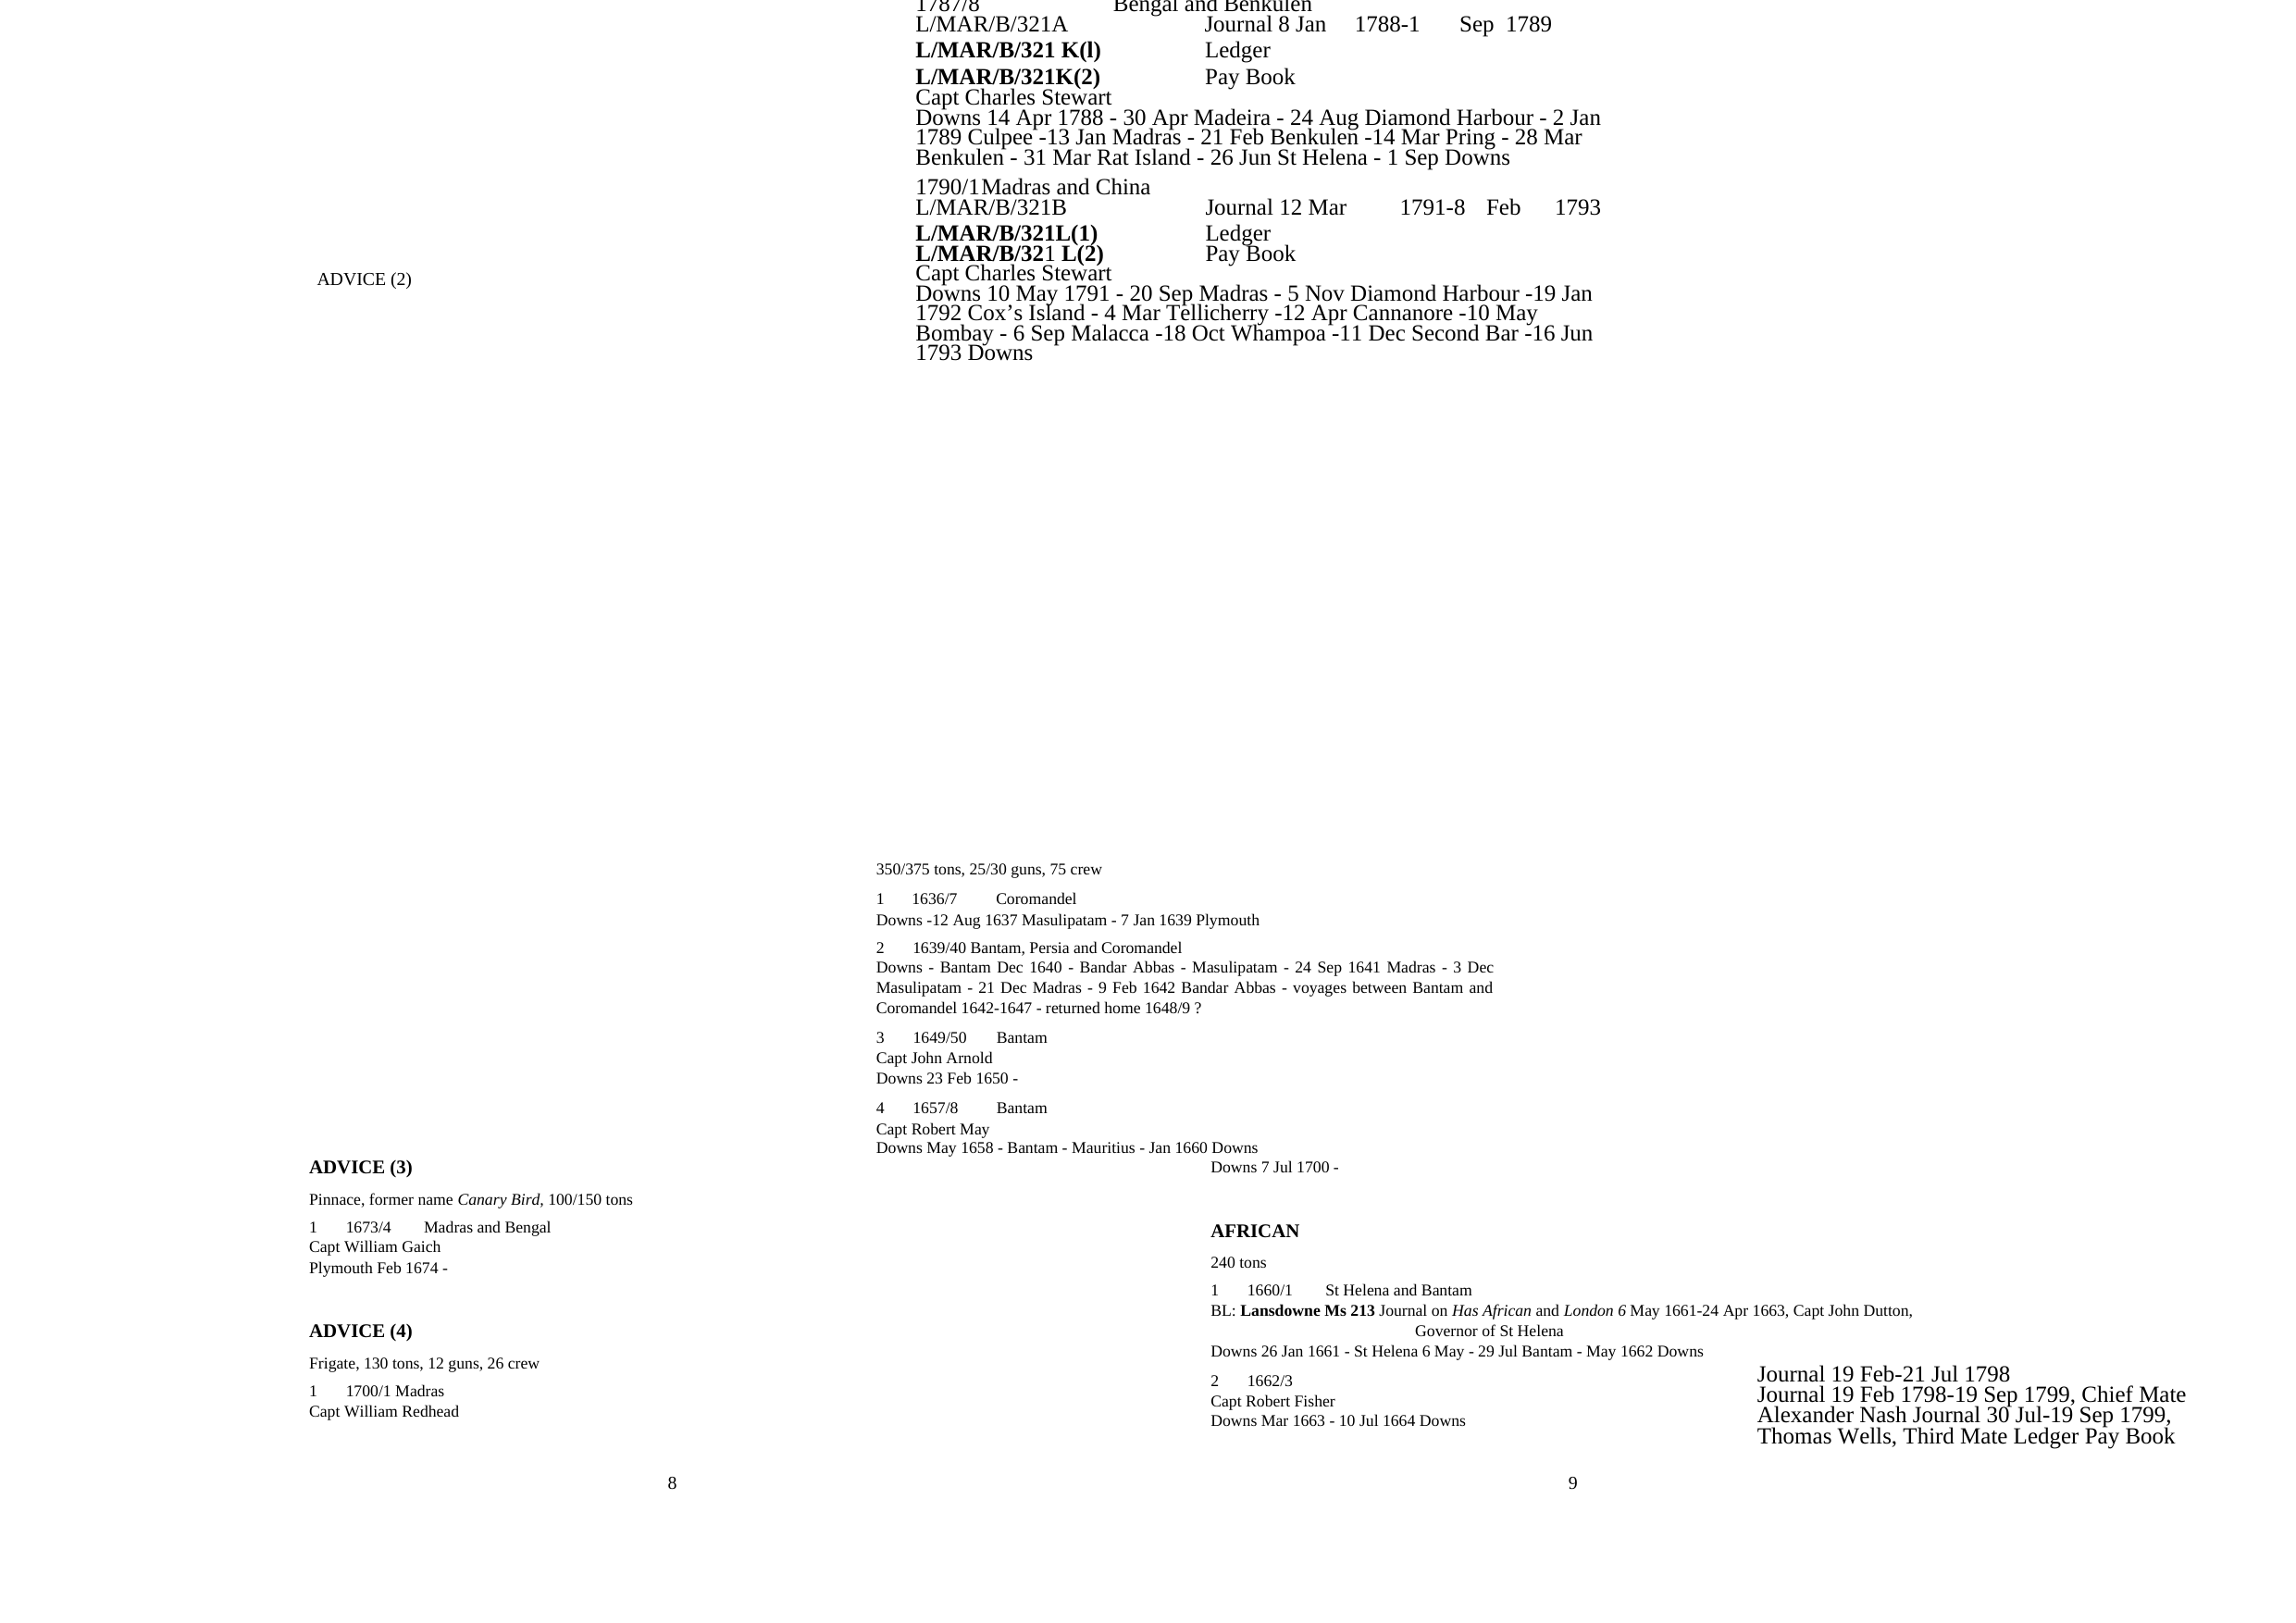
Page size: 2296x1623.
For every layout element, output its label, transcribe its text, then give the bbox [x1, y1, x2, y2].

subtitle ADVICE (4) [309, 1320, 1014, 1343]
subtitle ADVICE (3) [309, 258, 1014, 1178]
text Frigate, 130 tons, 12 guns, 26 crew [309, 1355, 1014, 1372]
text Capt William Redhead Downs 7 Jul 1700 - [1210, 258, 1371, 1177]
text Downs Mar 1663 - 10 Jul 1664 Downs [1210, 1410, 1916, 1431]
list 1649/50 Bantam [1014, 1028, 1210, 1047]
list 1636/7 Coromandel [1014, 881, 1210, 911]
text Downs -12 Aug 1637 Masulipatam - 7 Jan 1639 Plymouth [1014, 911, 1210, 929]
text Capt Robert Fisher [1210, 1390, 1916, 1410]
text Downs May 1658 - Bantam - Mauritius - Jan 1660 Downs [1371, 1138, 1495, 1157]
list 1639/40 Bantam, Persia and Coromandel [1371, 938, 1495, 957]
text Capt Robert May [1014, 1118, 1210, 1138]
list 1649/50 Bantam [1371, 1028, 1495, 1047]
text Downs - Bantam Dec 1640 - Bandar Abbas - Masulipatam - 24 Sep 1641 Madras - 3 Dec Masulipatam - 21 Dec Madras - 9 Feb 1642 Bandar Abbas - voyages between Bantam and Coromandel 1642-1647 - returned home 1648/9 ? [1371, 957, 1495, 1018]
text Capt William Gaich Plymouth Feb 1674 - [309, 1236, 453, 1277]
list 1673/4 Madras and Bengal [309, 1216, 1014, 1236]
list 1700/1 Madras [309, 1381, 1014, 1401]
text Downs 26 Jan 1661 - St Helena 6 May - 29 Jul Bantam - May 1662 Downs [1210, 1340, 1916, 1360]
text Downs May 1658 - Bantam - Mauritius - Jan 1660 Downs [1014, 1138, 1210, 1157]
list 1660/1 St Helena and Bantam [1210, 1280, 1916, 1300]
text Capt Robert May [1371, 1118, 1495, 1138]
subtitle AFRICAN [1210, 1220, 1916, 1242]
list 1662/3 [1210, 1370, 1916, 1390]
list 1657/8 Bantam [1014, 1097, 1210, 1118]
text BL: Lansdowne Ms 213 Journal on Has African and London 6 May 1661-24 Apr 1663, Capt John Dutton, Governor of St Helena [1210, 1300, 1916, 1340]
text 240 tons [1210, 1254, 1916, 1271]
list 1657/8 Bantam [1371, 1097, 1495, 1118]
text Downs -12 Aug 1637 Masulipatam - 7 Jan 1639 Plymouth [1371, 911, 1495, 929]
text 350/375 tons, 25/30 guns, 75 crew [1014, 850, 1210, 881]
list 1636/7 Coromandel [1371, 881, 1495, 911]
text Downs - Bantam Dec 1640 - Bandar Abbas - Masulipatam - 24 Sep 1641 Madras - 3 Dec Masulipatam - 21 Dec Madras - 9 Feb 1642 Bandar Abbas - voyages between Bantam and Coromandel 1642-1647 - returned home 1648/9 ? [1014, 957, 1210, 1018]
text Pinnace, former name Canary Bird, 100/150 tons [309, 1190, 1014, 1208]
list 1639/40 Bantam, Persia and Coromandel [1014, 938, 1210, 957]
text Capt William Redhead Downs 7 Jul 1700 - [309, 1401, 468, 1421]
text 350/375 tons, 25/30 guns, 75 crew [1371, 850, 1495, 881]
